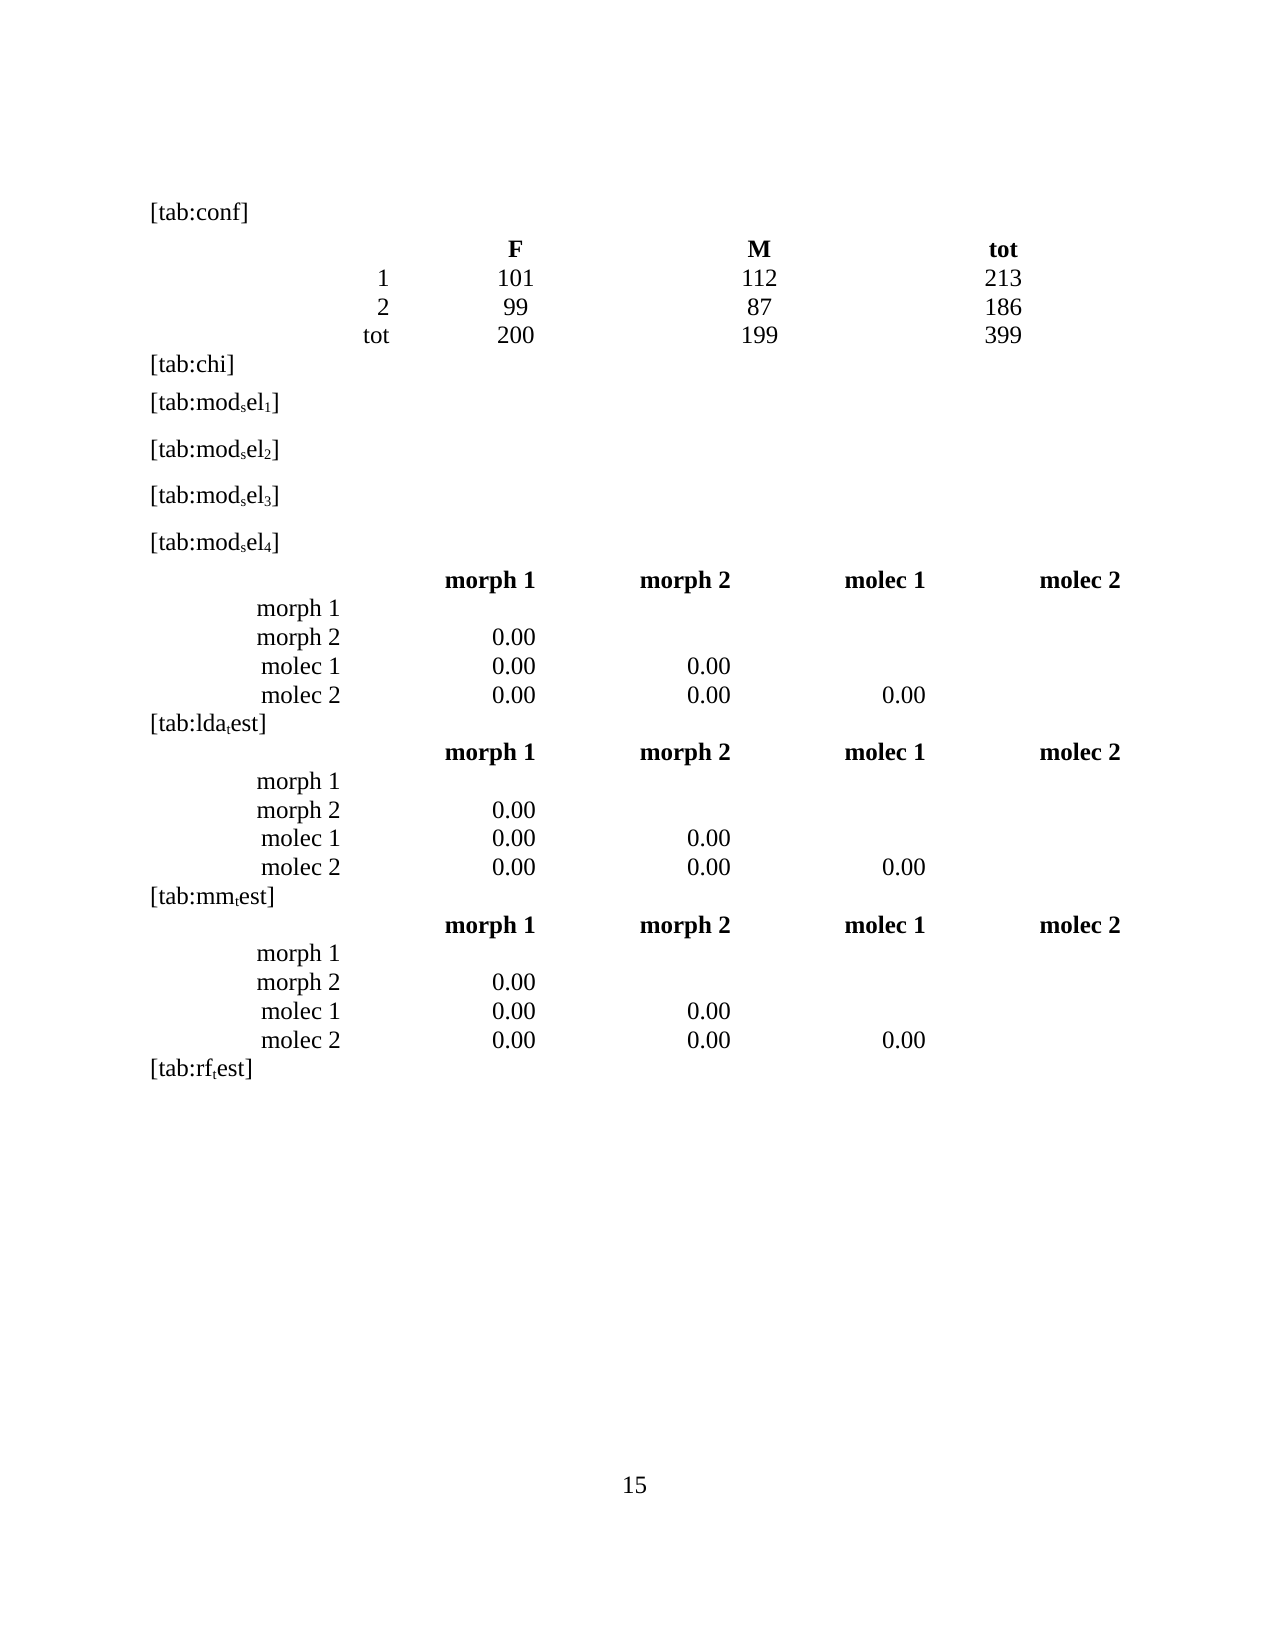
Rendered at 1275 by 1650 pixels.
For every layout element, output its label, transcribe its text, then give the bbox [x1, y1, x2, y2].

text [tab:modsel4] [150, 527, 1125, 556]
table_cell 112 [638, 263, 881, 292]
table_cell 0.00 [345, 824, 540, 852]
table_cell 0.00 [540, 852, 735, 881]
table_header molec 2 [930, 910, 1125, 938]
table_cell morph 1 [150, 766, 345, 795]
table_cell molec 2 [150, 1025, 345, 1053]
table_cell [345, 766, 540, 795]
table_cell 199 [638, 321, 881, 349]
table_cell 0.00 [735, 852, 930, 881]
table_cell 0.00 [540, 651, 735, 680]
table_cell [735, 824, 930, 852]
table_cell [930, 939, 1125, 967]
table_header morph 2 [540, 737, 735, 766]
text [tab:modsel2] [150, 434, 1125, 462]
table_header molec 2 [930, 565, 1125, 593]
table_cell 0.00 [345, 852, 540, 881]
table_cell [735, 967, 930, 996]
table_header molec 2 [930, 737, 1125, 766]
table_cell 399 [881, 321, 1125, 349]
table_cell 2 [150, 292, 394, 321]
table_cell [735, 766, 930, 795]
text [tab:rftest] [150, 1053, 1125, 1082]
table_header tot [881, 234, 1125, 263]
table_cell [930, 996, 1125, 1025]
table_cell 0.00 [345, 1025, 540, 1053]
text [tab:mmtest] [150, 881, 1125, 910]
table_cell [930, 680, 1125, 708]
table_cell [735, 651, 930, 680]
table_cell 0.00 [540, 1025, 735, 1053]
table_cell 0.00 [540, 824, 735, 852]
text [150, 150, 1125, 179]
table_cell 186 [881, 292, 1125, 321]
table_cell [930, 766, 1125, 795]
table_cell [930, 967, 1125, 996]
table_cell 0.00 [540, 680, 735, 708]
table_cell 213 [881, 263, 1125, 292]
table_cell 0.00 [735, 680, 930, 708]
table_cell [540, 967, 735, 996]
table_cell 1 [150, 263, 394, 292]
table_header molec 1 [735, 910, 930, 938]
table_cell morph 2 [150, 795, 345, 823]
text [tab:chi] [150, 349, 1125, 378]
table_header morph 2 [540, 910, 735, 938]
table_cell molec 1 [150, 996, 345, 1025]
table_cell 0.00 [345, 680, 540, 708]
table_cell 99 [394, 292, 637, 321]
table_header morph 2 [540, 565, 735, 593]
table_cell [345, 594, 540, 622]
table_cell molec 2 [150, 680, 345, 708]
table_cell [540, 766, 735, 795]
table_cell 0.00 [345, 651, 540, 680]
table_cell 0.00 [735, 1025, 930, 1053]
table_cell 200 [394, 321, 637, 349]
table_cell [930, 1025, 1125, 1053]
table_cell [930, 795, 1125, 823]
table_header F [394, 234, 637, 263]
table_header M [638, 234, 881, 263]
text [tab:modsel3] [150, 480, 1125, 509]
table_cell [930, 651, 1125, 680]
table_cell molec 2 [150, 852, 345, 881]
table_cell molec 1 [150, 651, 345, 680]
table_cell 0.00 [345, 622, 540, 651]
table_cell [345, 939, 540, 967]
table_cell [540, 594, 735, 622]
table_header [150, 234, 394, 263]
table_cell molec 1 [150, 824, 345, 852]
table_cell [735, 939, 930, 967]
text [tab:conf] [150, 197, 1125, 225]
table_cell [735, 622, 930, 651]
table_cell [540, 795, 735, 823]
table_cell [930, 622, 1125, 651]
table_header [150, 737, 345, 766]
table_cell 87 [638, 292, 881, 321]
table_cell 0.00 [345, 967, 540, 996]
table_cell [735, 594, 930, 622]
table_cell [540, 622, 735, 651]
text [tab:ldatest] [150, 708, 1125, 737]
table_header [150, 910, 345, 938]
table_cell [735, 996, 930, 1025]
table_header molec 1 [735, 737, 930, 766]
table_cell 101 [394, 263, 637, 292]
table_cell [735, 795, 930, 823]
table_cell [930, 852, 1125, 881]
table_cell [930, 824, 1125, 852]
table_cell morph 1 [150, 594, 345, 622]
table_cell 0.00 [540, 996, 735, 1025]
table_header morph 1 [345, 737, 540, 766]
table_cell morph 2 [150, 967, 345, 996]
table_cell [930, 594, 1125, 622]
table_cell 0.00 [345, 795, 540, 823]
table_header morph 1 [345, 910, 540, 938]
text [tab:modsel1] [150, 387, 1125, 416]
table_cell tot [150, 321, 394, 349]
table_cell 0.00 [345, 996, 540, 1025]
table_cell morph 2 [150, 622, 345, 651]
table_cell [540, 939, 735, 967]
table_header morph 1 [345, 565, 540, 593]
table_header [150, 565, 345, 593]
table_header molec 1 [735, 565, 930, 593]
table_cell morph 1 [150, 939, 345, 967]
